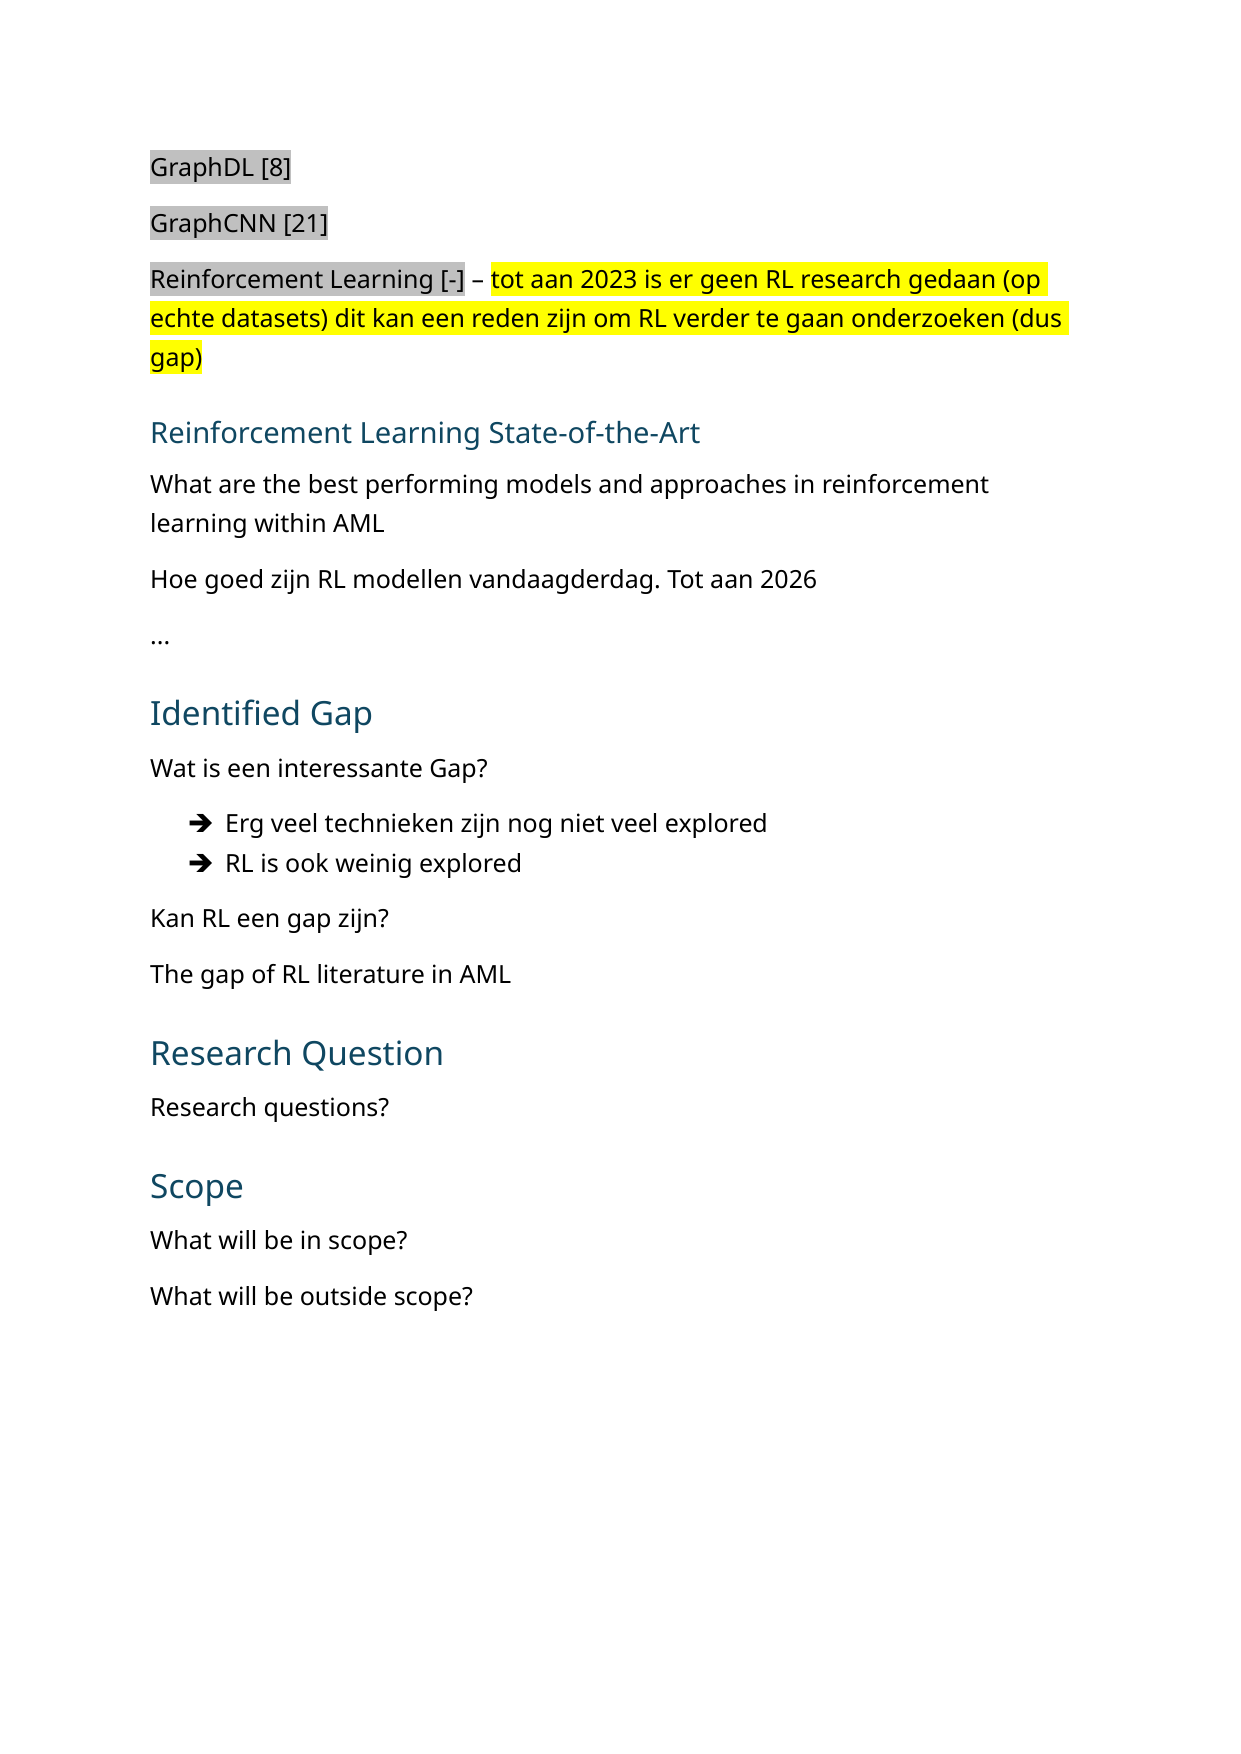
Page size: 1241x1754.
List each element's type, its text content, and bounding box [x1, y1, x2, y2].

text Hoe goed zijn RL modellen vandaagderdag. Tot aan 2026 [150, 561, 1090, 596]
subtitle Identified Gap [150, 690, 1090, 735]
list RL is ook weinig explored [187, 845, 1090, 879]
subtitle Reinforcement Learning State-of-the-Art [150, 412, 1090, 452]
text ... [150, 617, 1090, 651]
text What will be outside scope? [150, 1279, 1090, 1313]
text Reinforcement Learning [-] – tot aan 2023 is er geen RL research gedaan (op echte datasets) dit kan een reden zijn om RL verder te gaan onderzoeken (dus gap) [150, 262, 1090, 374]
list Erg veel technieken zijn nog niet veel explored [187, 806, 1090, 840]
text Wat is een interessante Gap? [150, 750, 1090, 784]
text The gap of RL literature in AML [150, 957, 1090, 991]
text GraphCNN [21] [150, 206, 1090, 240]
subtitle Research Question [150, 1029, 1090, 1075]
text What are the best performing models and approaches in reinforcement learning within AML [150, 466, 1090, 540]
subtitle Scope [150, 1162, 1090, 1208]
text What will be in scope? [150, 1223, 1090, 1257]
text Kan RL een gap zijn? [150, 901, 1090, 935]
text GraphDL [8] [150, 150, 1090, 184]
text Research questions? [150, 1090, 1090, 1124]
